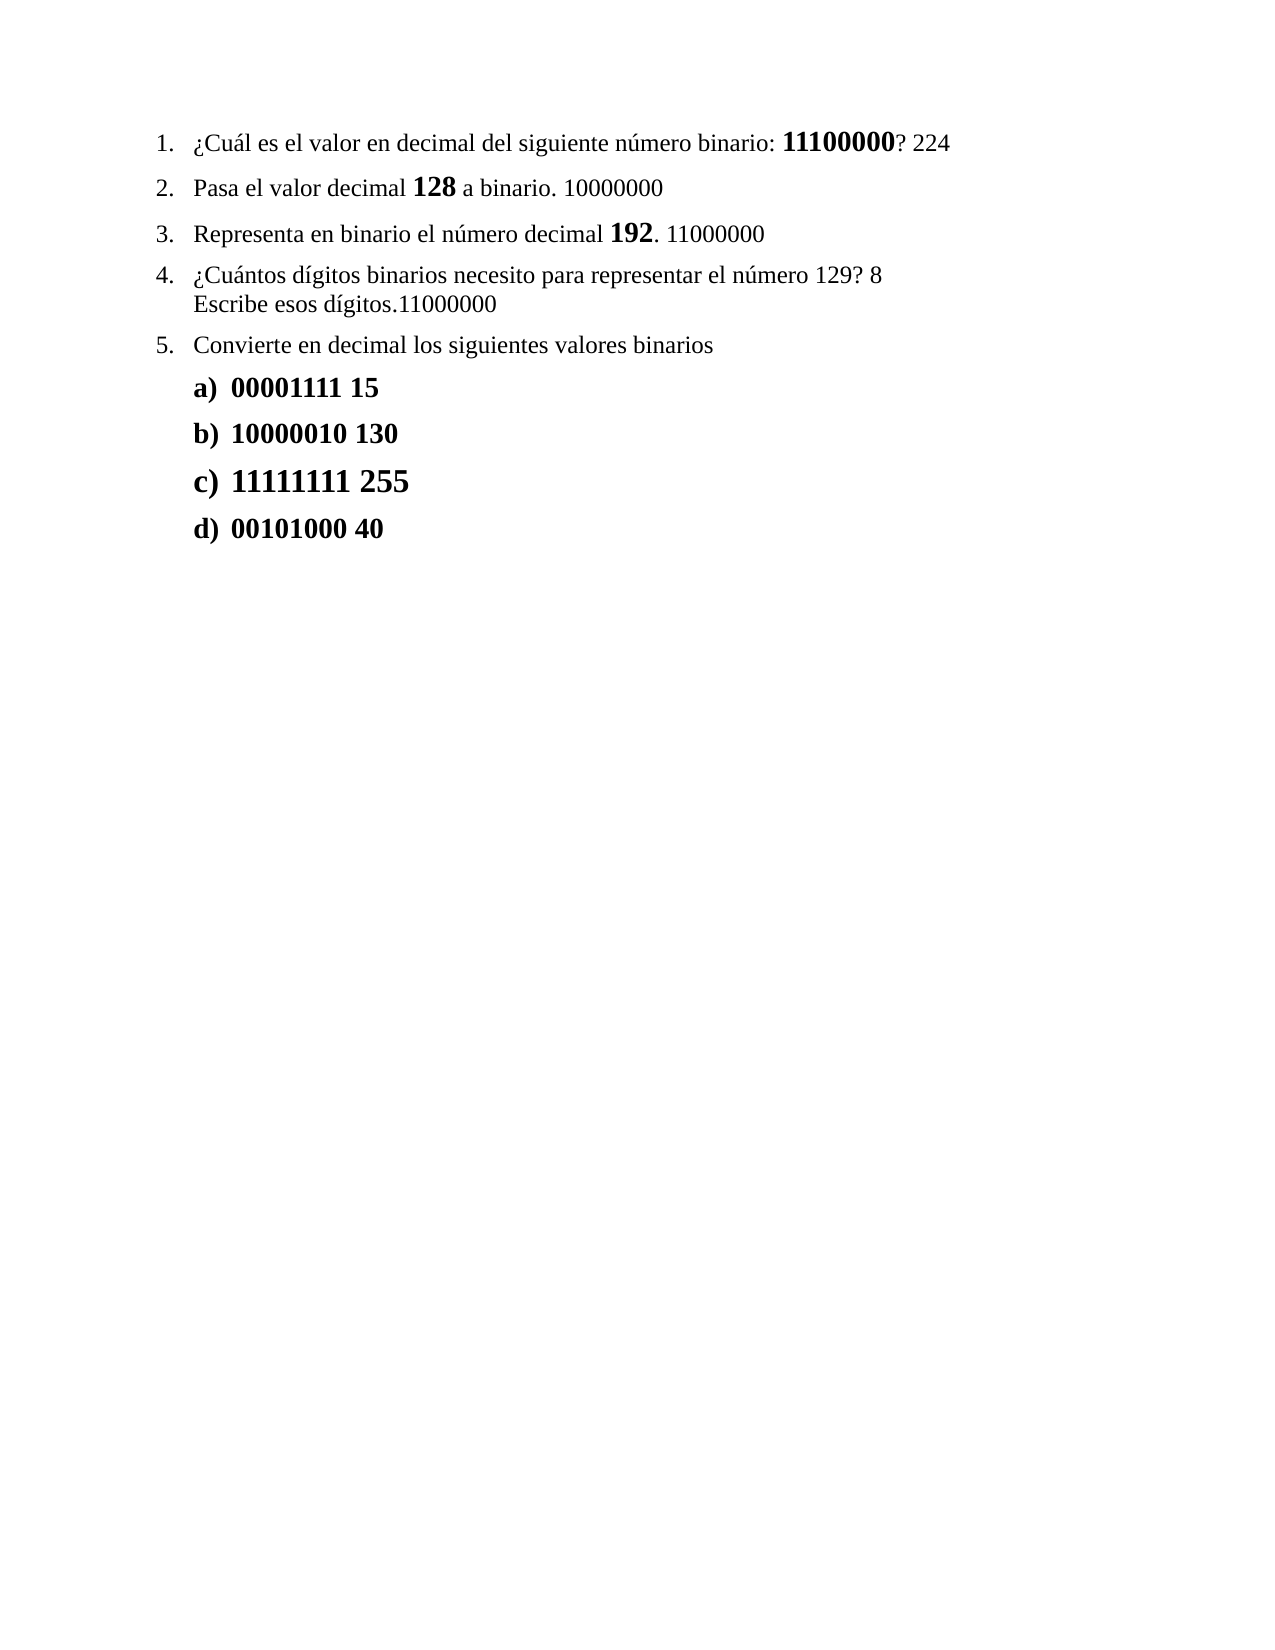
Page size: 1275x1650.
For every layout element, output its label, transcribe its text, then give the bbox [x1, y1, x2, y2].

list 10000010 130 [193, 416, 1157, 449]
list 11111111 255 [193, 461, 1157, 499]
list 00101000 40 [193, 511, 1157, 545]
list ¿Cuál es el valor en decimal del siguiente número binario: 11100000? 224 [156, 124, 1157, 158]
list ¿Cuántos dígitos binarios necesito para representar el número 129? 8 Escribe esos dígitos.11000000 [156, 260, 1157, 318]
list Pasa el valor decimal 128 a binario. 10000000 [156, 169, 1157, 203]
list 00001111 15 [193, 370, 1157, 404]
list Representa en binario el número decimal 192. 11000000 [156, 215, 1157, 248]
list Convierte en decimal los siguientes valores binarios [156, 330, 1157, 358]
